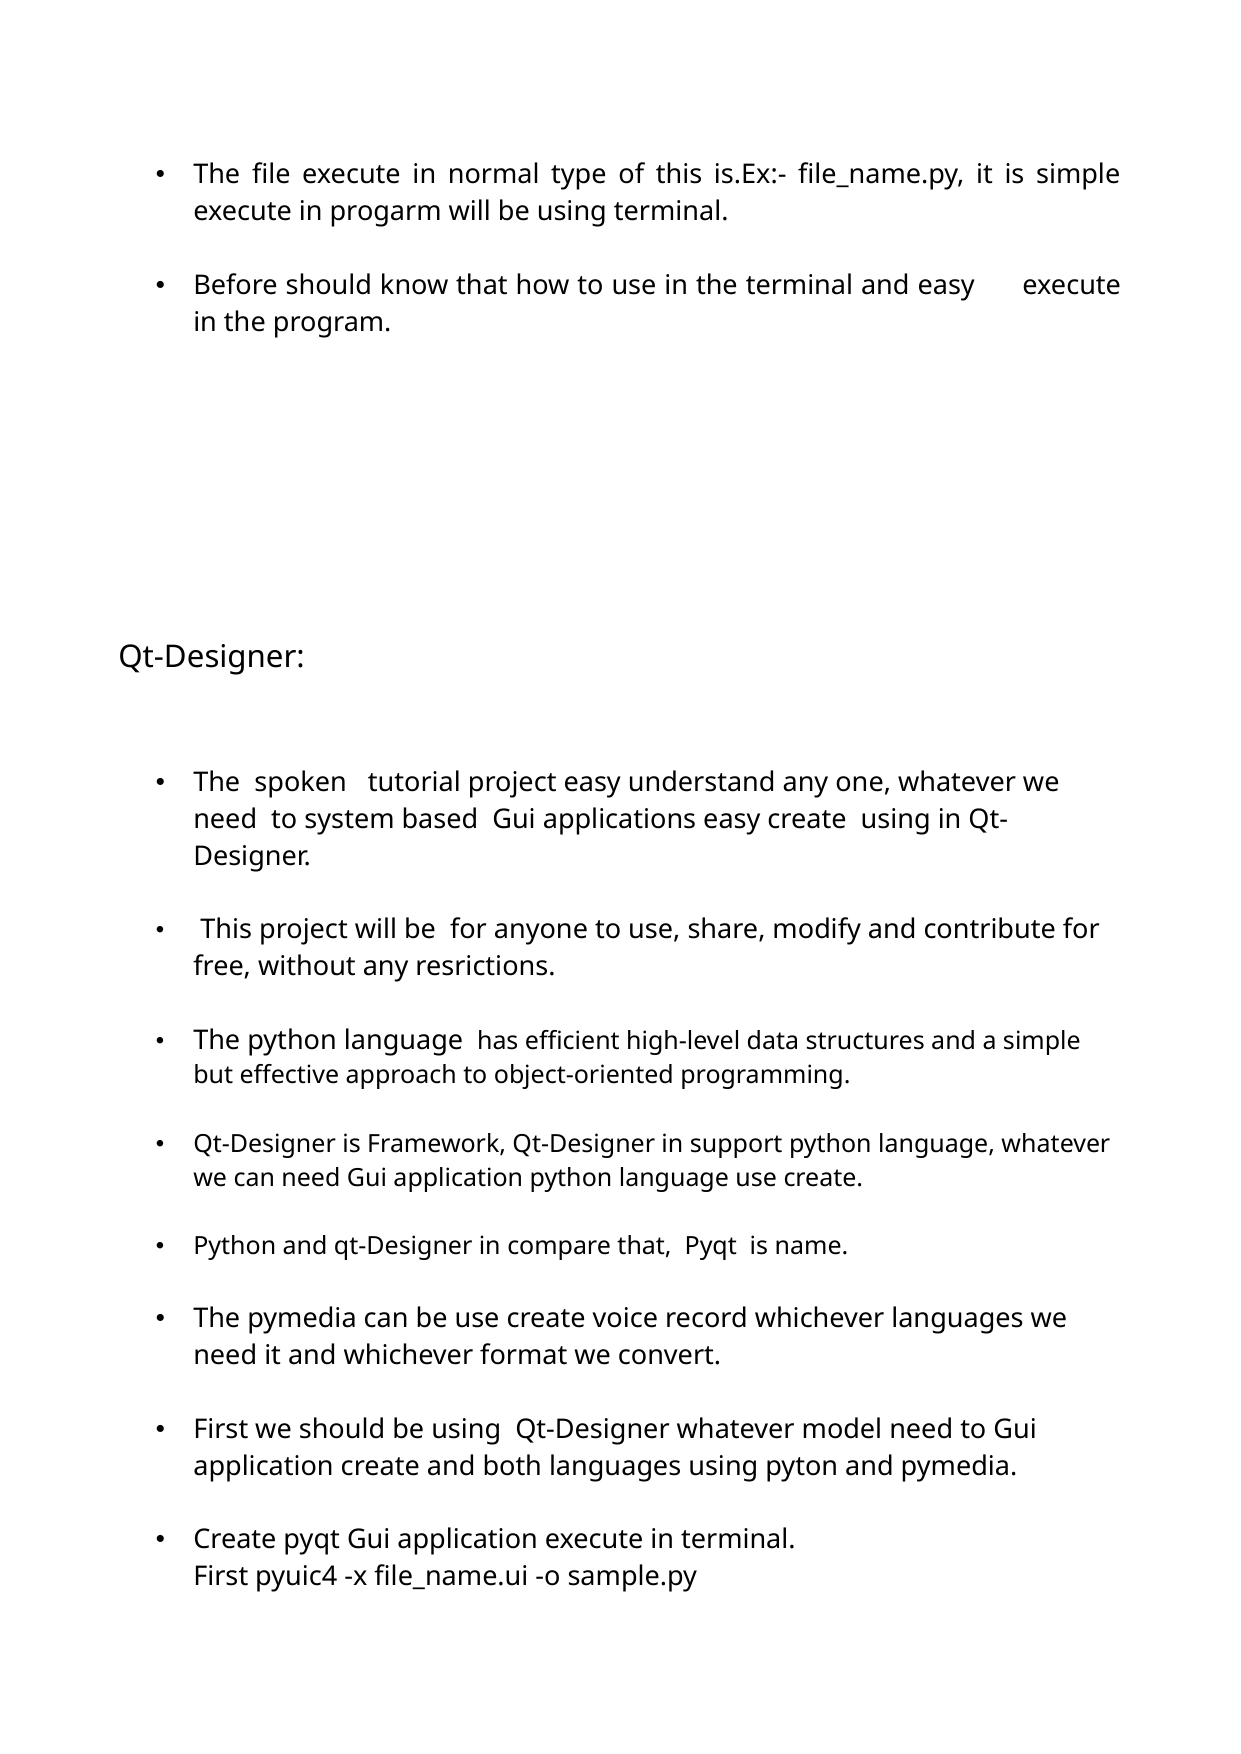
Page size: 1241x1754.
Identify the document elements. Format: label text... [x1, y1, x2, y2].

list The spoken tutorial project easy understand any one, whatever we need to system based Gui applications easy create using in Qt-Designer. [156, 762, 1122, 873]
list The python language has efficient high-level data structures and a simple but effective approach to object-oriented programming. [156, 1020, 1122, 1091]
list This project will be for anyone to use, share, modify and contribute for free, without any resrictions. [156, 910, 1122, 983]
list Create pyqt Gui application execute in terminal. [156, 1520, 1122, 1557]
list Qt-Designer is Framework, Qt-Designer in support python language, whatever we can need Gui application python language use create. [156, 1125, 1122, 1193]
list Before should know that how to use in the terminal and easy execute in the program. [156, 266, 1122, 339]
text Qt-Designer: [118, 634, 1122, 677]
list Python and qt-Designer in compare that, Pyqt is name. [156, 1227, 1122, 1262]
list First pyuic4 -x file_name.ui -o sample.py [156, 1557, 1122, 1593]
list The pymedia can be use create voice record whichever languages we need it and whichever format we convert. [156, 1298, 1122, 1372]
list First we should be using Qt-Designer whatever model need to Gui application create and both languages using pyton and pymedia. [156, 1409, 1122, 1483]
list The file execute in normal type of this is.Ex:- file_name.py, it is simple execute in progarm will be using terminal. [156, 155, 1122, 229]
